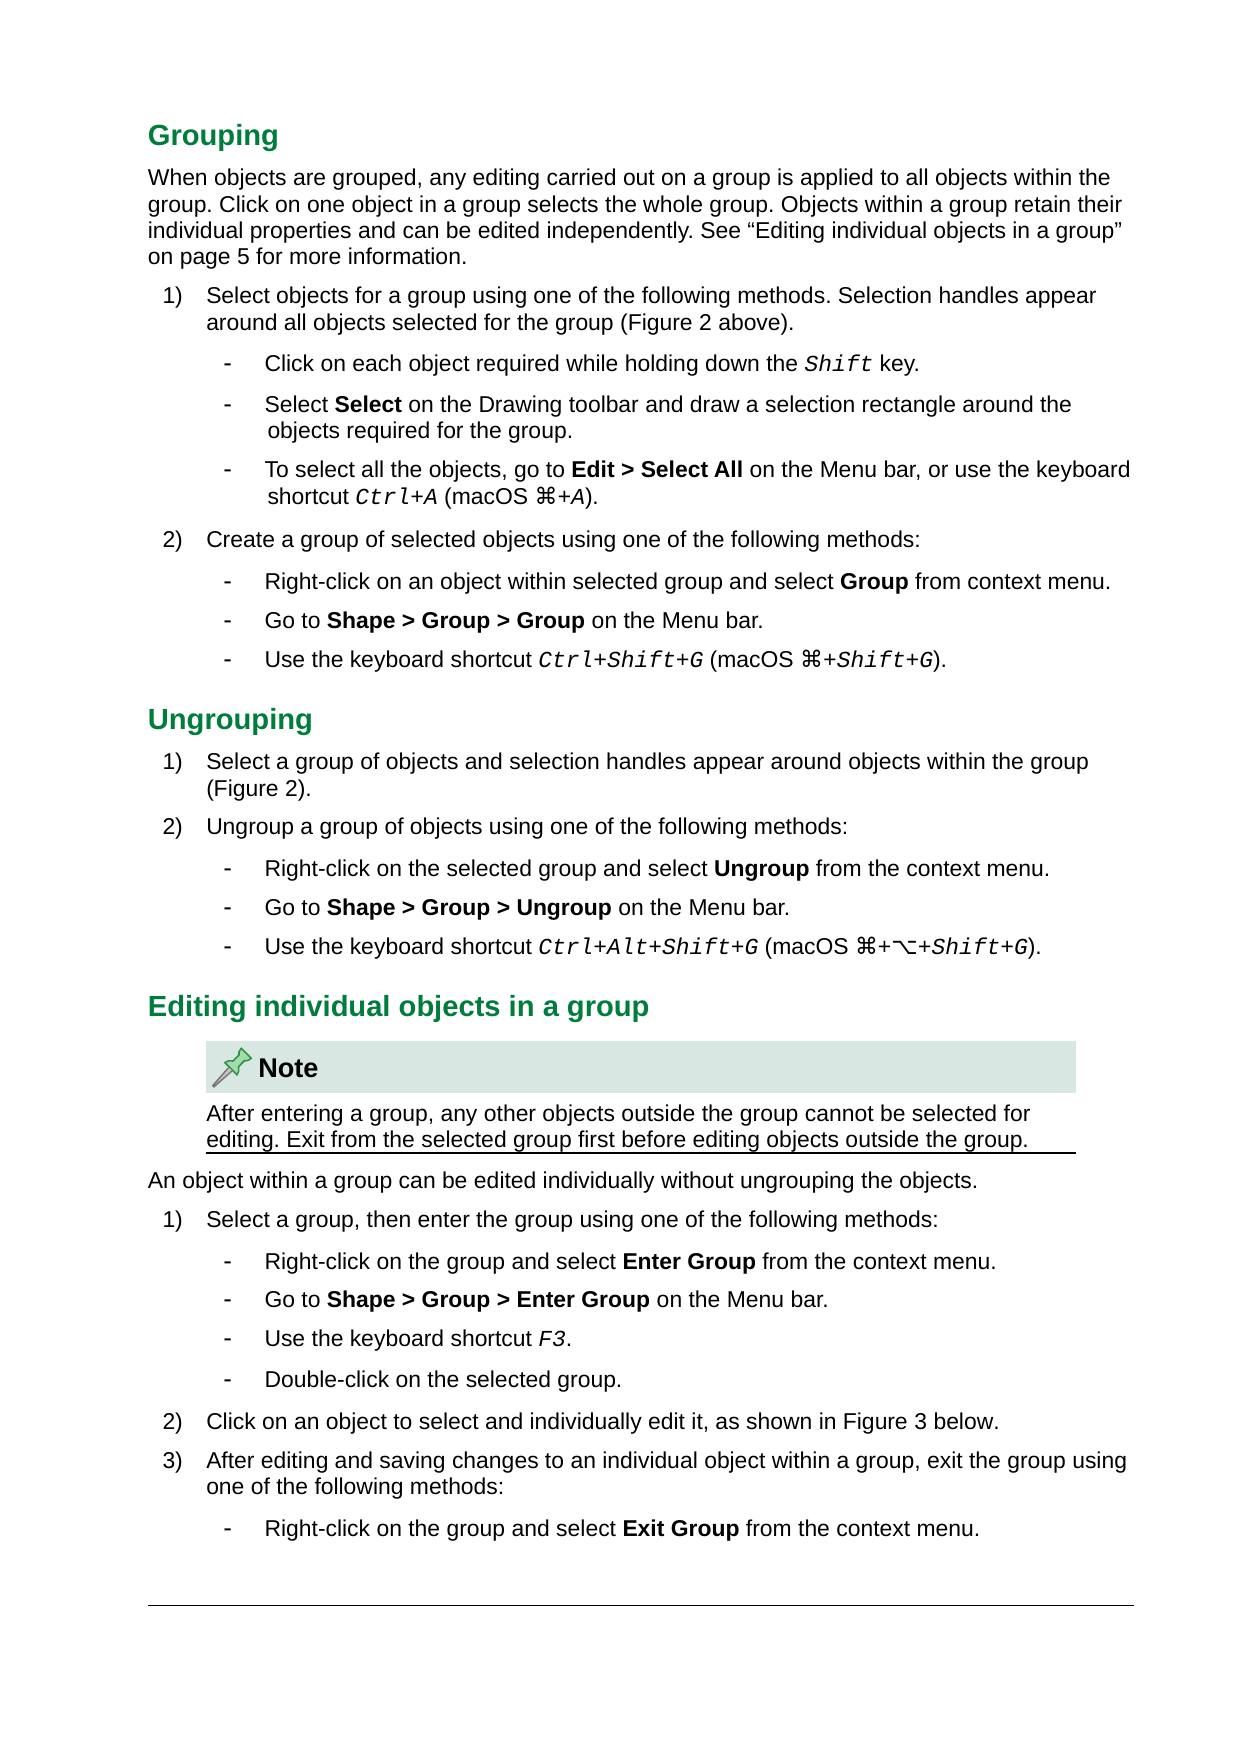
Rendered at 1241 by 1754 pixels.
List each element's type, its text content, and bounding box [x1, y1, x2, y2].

list Create a group of selected objects using one of the following methods: [162, 526, 1134, 553]
list Select a group of objects and selection handles appear around objects within the group (Figure 2). [162, 748, 1134, 801]
subtitle Note [206, 1041, 1076, 1093]
subtitle Ungrouping [148, 702, 1134, 736]
list Select Select on the Drawing toolbar and draw a selection rectangle around the objects required for the group. [221, 388, 1134, 444]
text An object within a group can be edited individually without ungrouping the objects. [148, 1167, 1134, 1193]
list Double-click on the selected group. [221, 1363, 1134, 1395]
list After editing and saving changes to an individual object within a group, exit the group using one of the following methods: [162, 1447, 1134, 1499]
list Right-click on the group and select Exit Group from the context menu. [221, 1512, 1134, 1544]
list Go to Shape > Group > Ungroup on the Menu bar. [221, 891, 1134, 920]
list Select objects for a group using one of the following methods. Selection handles appear around all objects selected for the group (Figure 2 above). [162, 282, 1134, 335]
list Right-click on the group and select Enter Group from the context menu. [221, 1245, 1134, 1274]
list Click on an object to select and individually edit it, as shown in Figure 3 below. [162, 1408, 1134, 1434]
list Ungroup a group of objects using one of the following methods: [162, 813, 1134, 840]
text After entering a group, any other objects outside the group cannot be selected for editing. Exit from the selected group first before editing objects outside the group. [206, 1100, 1076, 1152]
list Use the keyboard shortcut Ctrl+Shift+G (macOS ⌘+Shift+G). [221, 643, 1134, 677]
subtitle Editing individual objects in a group [148, 989, 1134, 1023]
list Right-click on the selected group and select Ungroup from the context menu. [221, 852, 1134, 881]
list Go to Shape > Group > Enter Group on the Menu bar. [221, 1283, 1134, 1313]
list Go to Shape > Group > Group on the Menu bar. [221, 604, 1134, 633]
list Click on each object required while holding down the Shift key. [221, 347, 1134, 378]
text When objects are grouped, any editing carried out on a group is applied to all objects within the group. Click on one object in a group selects the whole group. Objects within a group retain their individual properties and can be edited independently. See “Editing individual objects in a group” on page 5 for more information. [148, 164, 1134, 269]
list To select all the objects, go to Edit > Select All on the Menu bar, or use the keyboard shortcut Ctrl+A (macOS ⌘+A). [221, 453, 1134, 514]
list Use the keyboard shortcut F3. [221, 1322, 1134, 1354]
subtitle Grouping [148, 118, 1134, 152]
list Use the keyboard shortcut Ctrl+Alt+Shift+G (macOS ⌘+⌥+Shift+G). [221, 930, 1134, 964]
list Right-click on an object within selected group and select Group from context menu. [221, 565, 1134, 594]
list Select a group, then enter the group using one of the following methods: [162, 1206, 1134, 1232]
